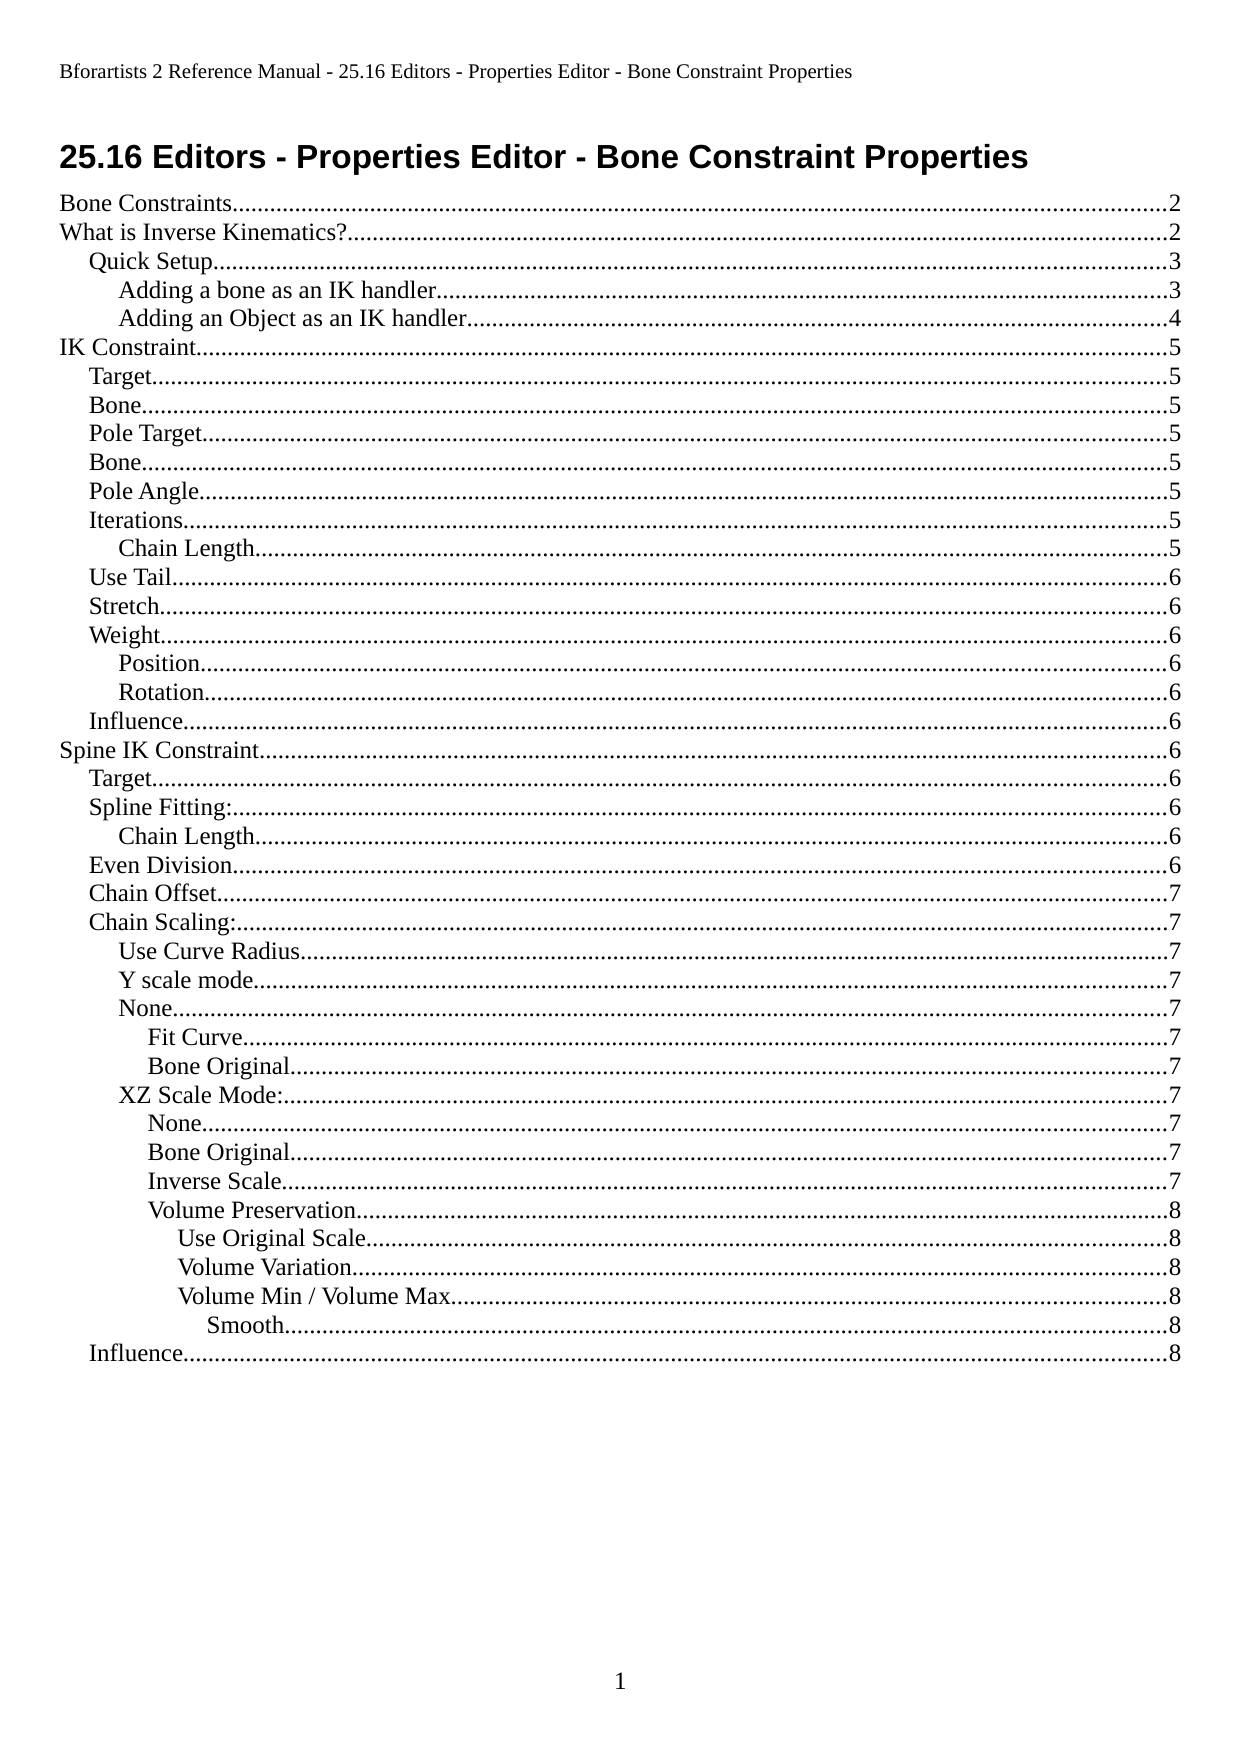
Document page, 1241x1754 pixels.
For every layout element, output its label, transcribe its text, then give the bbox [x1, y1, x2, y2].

text IK Constraint 5 [59, 332, 1181, 361]
text Target 6 [88, 763, 1181, 792]
text Target 5 [88, 361, 1181, 390]
subtitle 25.16 Editors - Properties Editor - Bone Constraint Properties [59, 138, 1181, 176]
text Chain Offset 7 [88, 878, 1181, 907]
text Adding a bone as an IK handler 3 [118, 275, 1181, 303]
text Use Original Scale 8 [177, 1223, 1181, 1252]
text Chain Scaling: 7 [88, 907, 1181, 936]
text Weight 6 [88, 620, 1181, 648]
text Use Curve Radius 7 [118, 936, 1181, 965]
text Bone Original 7 [147, 1051, 1181, 1080]
text Inverse Scale 7 [147, 1166, 1181, 1195]
text Influence 6 [88, 706, 1181, 735]
text Fit Curve 7 [147, 1022, 1181, 1051]
text Use Tail 6 [88, 562, 1181, 591]
text Pole Angle 5 [88, 476, 1181, 505]
text Volume Preservation 8 [147, 1195, 1181, 1223]
text Influence 8 [88, 1338, 1181, 1367]
text Bone 5 [88, 390, 1181, 418]
text Spine IK Constraint 6 [59, 735, 1181, 763]
text Spline Fitting: 6 [88, 792, 1181, 821]
text Stretch 6 [88, 591, 1181, 620]
text Quick Setup 3 [88, 246, 1181, 275]
text Even Division 6 [88, 850, 1181, 878]
text Position 6 [118, 648, 1181, 677]
text Smooth 8 [206, 1310, 1181, 1338]
text XZ Scale Mode: 7 [118, 1080, 1181, 1108]
text None 7 [147, 1108, 1181, 1137]
text Chain Length 6 [118, 821, 1181, 850]
text Bone 5 [88, 447, 1181, 476]
text Pole Target 5 [88, 418, 1181, 447]
text Chain Length 5 [118, 533, 1181, 562]
text What is Inverse Kinematics? 2 [59, 217, 1181, 246]
text Volume Min / Volume Max 8 [177, 1281, 1181, 1310]
text Adding an Object as an IK handler 4 [118, 303, 1181, 332]
text Volume Variation 8 [177, 1252, 1181, 1281]
text Bone Constraints 2 [59, 188, 1181, 217]
text Iterations 5 [88, 505, 1181, 533]
text Y scale mode 7 [118, 965, 1181, 993]
text None 7 [118, 993, 1181, 1022]
text Rotation 6 [118, 677, 1181, 706]
text Bone Original 7 [147, 1137, 1181, 1166]
